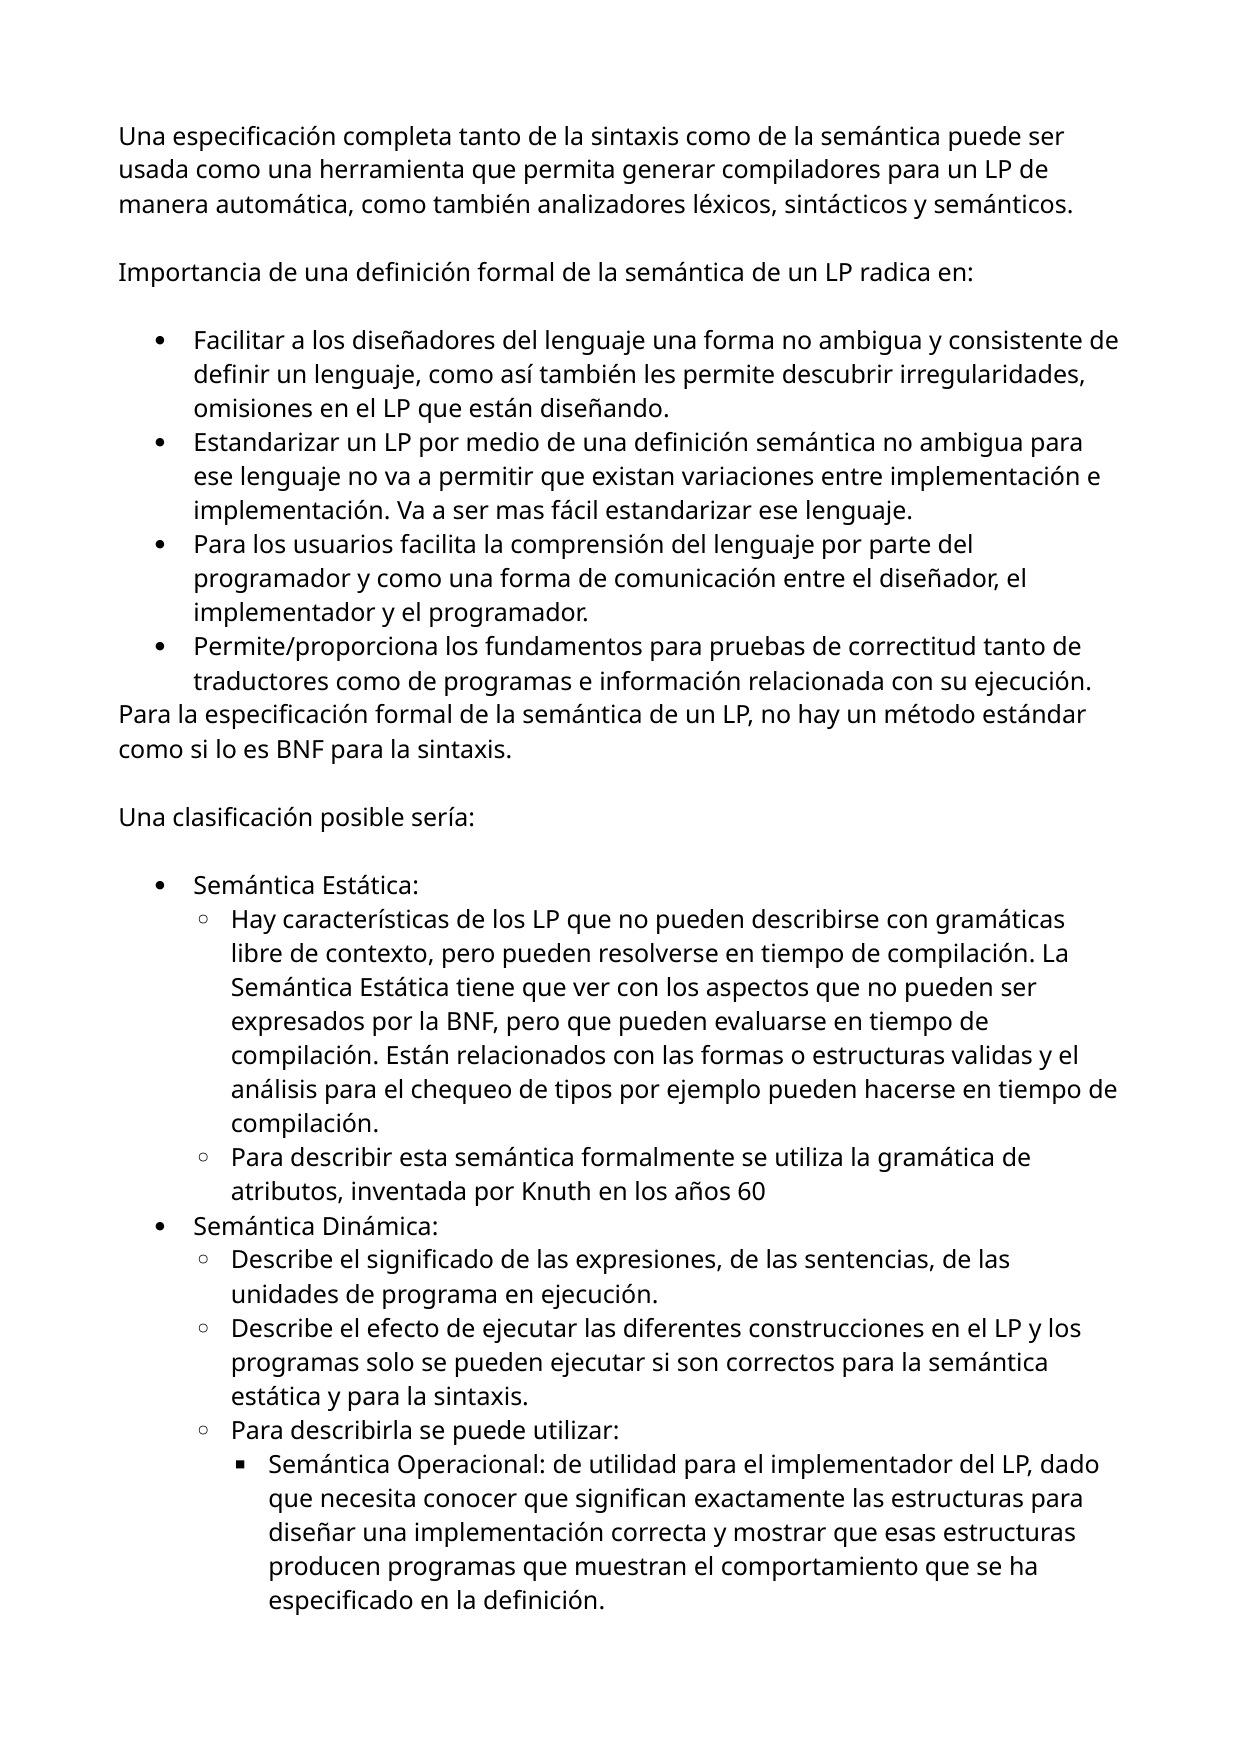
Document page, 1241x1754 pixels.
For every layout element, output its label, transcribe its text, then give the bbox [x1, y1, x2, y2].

text Una clasificación posible sería: [118, 799, 1122, 833]
text Para la especificación formal de la semántica de un LP, no hay un método estándar como si lo es BNF para la sintaxis. [118, 697, 1122, 765]
text Una especificación completa tanto de la sintaxis como de la semántica puede ser usada como una herramienta que permita generar compiladores para un LP de manera automática, como también analizadores léxicos, sintácticos y semánticos. [118, 118, 1122, 220]
list Para los usuarios facilita la comprensión del lenguaje por parte del programador y como una forma de comunicación entre el diseñador, el implementador y el programador. [156, 527, 1122, 629]
list Semántica Estática: [156, 867, 1122, 902]
list Semántica Operacional: de utilidad para el implementador del LP, dado que necesita conocer que significan exactamente las estructuras para diseñar una implementación correcta y mostrar que esas estructuras producen programas que muestran el comportamiento que se ha especificado en la definición. [231, 1447, 1122, 1617]
list Para describir esta semántica formalmente se utiliza la gramática de atributos, inventada por Knuth en los años 60 [193, 1140, 1122, 1208]
list Para describirla se puede utilizar: [193, 1412, 1122, 1447]
text Importancia de una definición formal de la semántica de un LP radica en: [118, 254, 1122, 288]
list Estandarizar un LP por medio de una definición semántica no ambigua para ese lenguaje no va a permitir que existan variaciones entre implementación e implementación. Va a ser mas fácil estandarizar ese lenguaje. [156, 425, 1122, 527]
list Describe el efecto de ejecutar las diferentes construcciones en el LP y los programas solo se pueden ejecutar si son correctos para la semántica estática y para la sintaxis. [193, 1310, 1122, 1412]
list Facilitar a los diseñadores del lenguaje una forma no ambigua y consistente de definir un lenguaje, como así también les permite descubrir irregularidades, omisiones en el LP que están diseñando. [156, 322, 1122, 425]
list Permite/proporciona los fundamentos para pruebas de correctitud tanto de traductores como de programas e información relacionada con su ejecución. [156, 629, 1122, 697]
list Describe el significado de las expresiones, de las sentencias, de las unidades de programa en ejecución. [193, 1242, 1122, 1310]
list Hay características de los LP que no pueden describirse con gramáticas libre de contexto, pero pueden resolverse en tiempo de compilación. La Semántica Estática tiene que ver con los aspectos que no pueden ser expresados por la BNF, pero que pueden evaluarse en tiempo de compilación. Están relacionados con las formas o estructuras validas y el análisis para el chequeo de tipos por ejemplo pueden hacerse en tiempo de compilación. [193, 902, 1122, 1140]
list Semántica Dinámica: [156, 1208, 1122, 1242]
